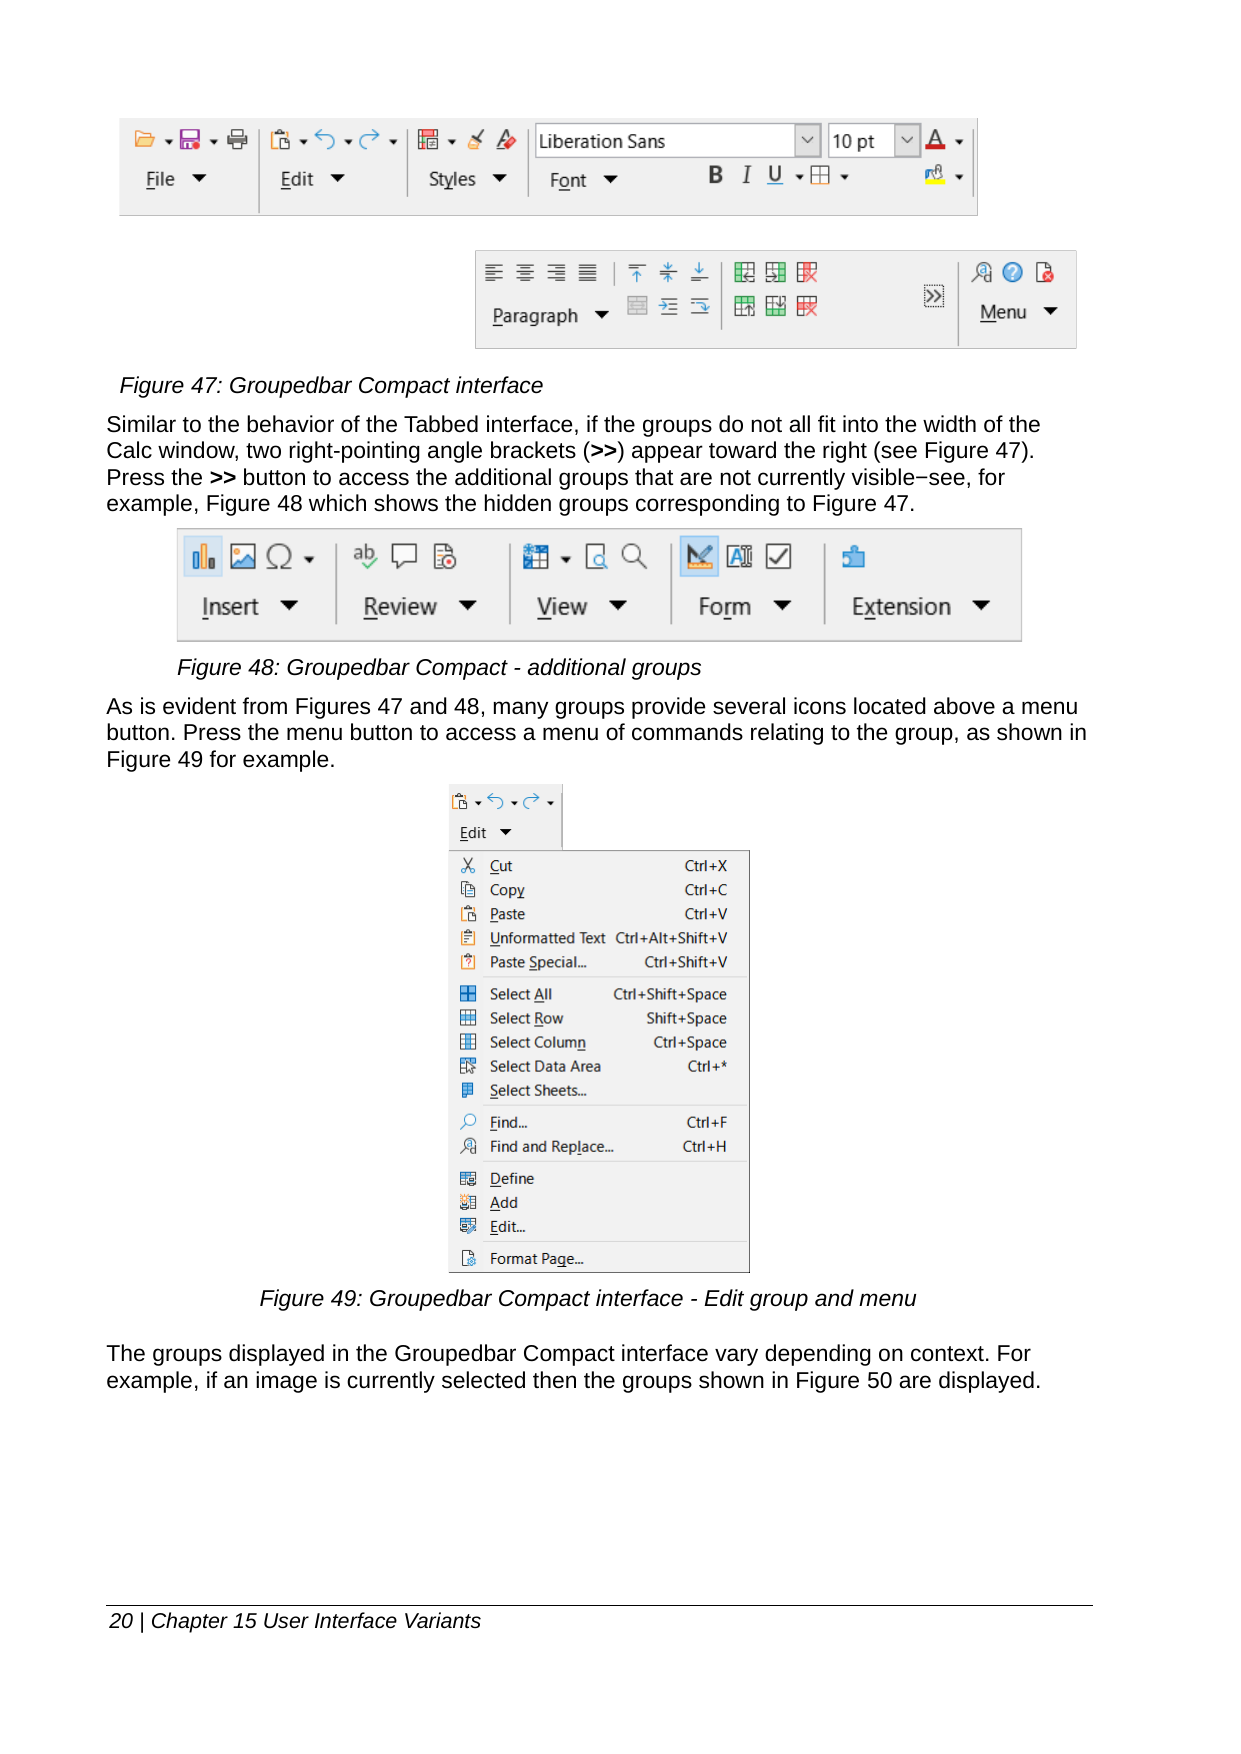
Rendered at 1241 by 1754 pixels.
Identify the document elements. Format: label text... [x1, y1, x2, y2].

text Figure 48: Groupedbar Compact - additional groups [177, 654, 1022, 680]
picture [119, 118, 1080, 360]
text Figure 49: Groupedbar Compact interface - Edit group and menu [259, 1285, 939, 1311]
picture [448, 784, 750, 1273]
text Similar to the behavior of the Tabbed interface, if the groups do not all fit into the width of the Calc window, two right-pointing angle brackets (>>) appear toward the right (see Figure 47). Press the >> button to access the additional groups that are not currently visible−see, for example, Figure 48 which shows the hidden groups corresponding to Figure 47. [106, 411, 1093, 516]
text The groups displayed in the Groupedbar Compact interface vary depending on context. For example, if an image is currently selected then the groups shown in Figure 50 are displayed. [106, 1340, 1093, 1393]
text Figure 47: Groupedbar Compact interface [119, 372, 1079, 398]
text As is evident from Figures 47 and 48, many groups provide several icons located above a menu button. Press the menu button to access a menu of commands relating to the group, as shown in Figure 49 for example. [106, 693, 1093, 772]
picture [176, 528, 1023, 642]
